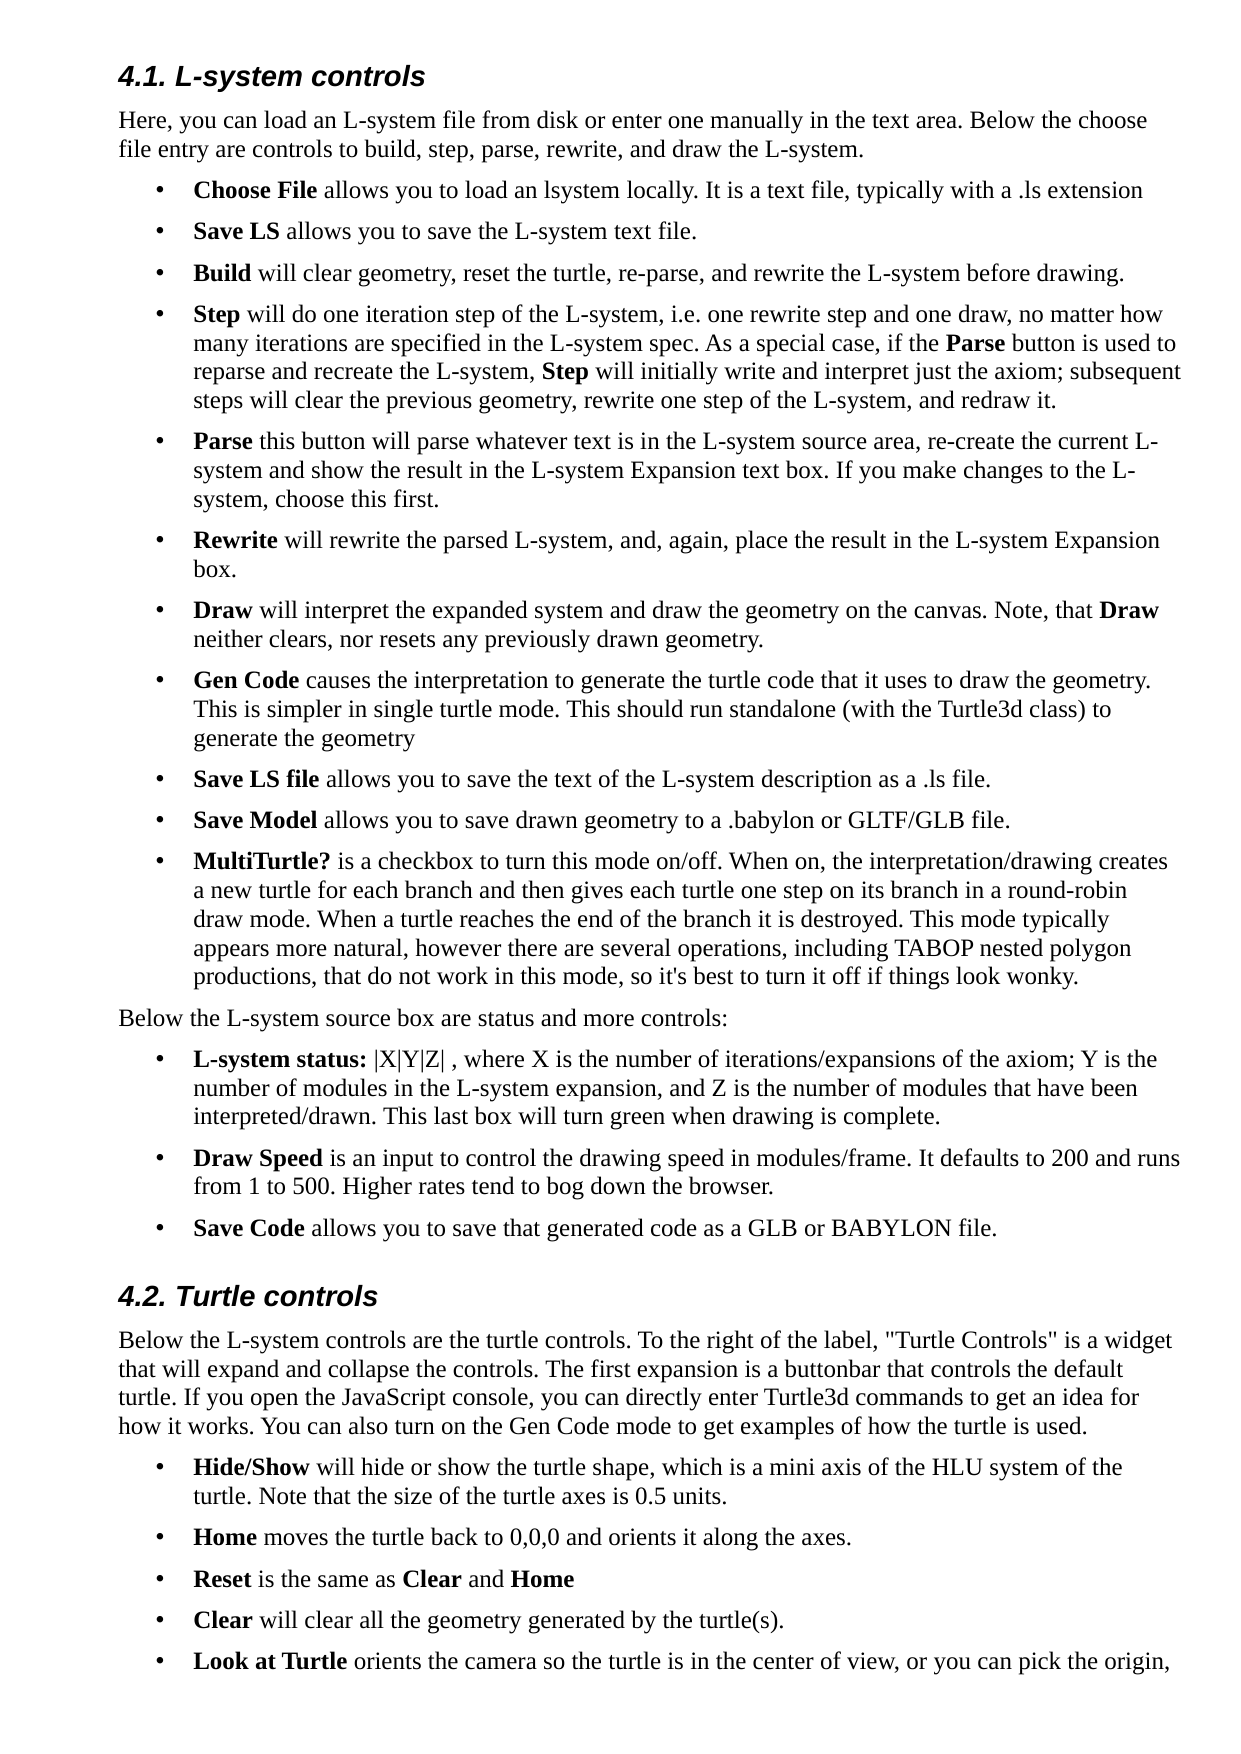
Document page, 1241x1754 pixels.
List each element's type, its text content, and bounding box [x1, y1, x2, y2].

list Hide/Show will hide or show the turtle shape, which is a mini axis of the HLU system of the turtle. Note that the size of the turtle axes is 0.5 units. [156, 1452, 1181, 1510]
text Here, you can load an L-system file from disk or enter one manually in the text area. Below the choose file entry are controls to build, step, parse, rewrite, and draw the L-system. [118, 105, 1181, 163]
subtitle L-system controls [118, 59, 1181, 93]
list Save Code allows you to save that generated code as a GLB or BABYLON file. [156, 1213, 1181, 1241]
list Save LS allows you to save the L-system text file. [156, 216, 1181, 245]
list Save LS file allows you to save the text of the L-system description as a .ls file. [156, 764, 1181, 793]
list Rewrite will rewrite the parsed L-system, and, again, place the result in the L-system Expansion box. [156, 525, 1181, 583]
list L-system status: |X|Y|Z| , where X is the number of iterations/expansions of the axiom; Y is the number of modules in the L-system expansion, and Z is the number of modules that have been interpreted/drawn. This last box will turn green when drawing is complete. [156, 1044, 1181, 1130]
list Draw will interpret the expanded system and draw the geometry on the canvas. Note, that Draw neither clears, nor resets any previously drawn geometry. [156, 595, 1181, 653]
list Parse this button will parse whatever text is in the L-system source area, re-create the current L-system and show the result in the L-system Expansion text box. If you make changes to the L-system, choose this first. [156, 426, 1181, 513]
list Step will do one iteration step of the L-system, i.e. one rewrite step and one draw, no matter how many iterations are specified in the L-system spec. As a special case, if the Parse button is used to reparse and recreate the L-system, Step will initially write and interpret just the axiom; subsequent steps will clear the previous geometry, rewrite one step of the L-system, and redraw it. [156, 299, 1181, 414]
list Look at Turtle orients the camera so the turtle is in the center of view, or you can pick the origin, [156, 1646, 1181, 1675]
text Below the L-system source box are status and more controls: [118, 1003, 1181, 1031]
list Reset is the same as Clear and Home [156, 1564, 1181, 1592]
list Gen Code causes the interpretation to generate the turtle code that it uses to draw the geometry. This is simpler in single turtle mode. This should run standalone (with the Turtle3d class) to generate the geometry [156, 665, 1181, 751]
list Home moves the turtle back to 0,0,0 and orients it along the axes. [156, 1522, 1181, 1551]
list Clear will clear all the geometry generated by the turtle(s). [156, 1605, 1181, 1634]
subtitle Turtle controls [118, 1279, 1181, 1312]
list Build will clear geometry, reset the turtle, re-parse, and rewrite the L-system before drawing. [156, 258, 1181, 286]
list Choose File allows you to load an lsystem locally. It is a text file, typically with a .ls extension [156, 175, 1181, 204]
list Save Model allows you to save drawn geometry to a .babylon or GLTF/GLB file. [156, 805, 1181, 834]
list Draw Speed is an input to control the drawing speed in modules/frame. It defaults to 200 and runs from 1 to 500. Higher rates tend to bog down the browser. [156, 1143, 1181, 1200]
text Below the L-system controls are the turtle controls. To the right of the label, "Turtle Controls" is a widget that will expand and collapse the controls. The first expansion is a buttonbar that controls the default turtle. If you open the JavaScript console, you can directly enter Turtle3d commands to get an idea for how it works. You can also turn on the Gen Code mode to get examples of how the turtle is used. [118, 1325, 1181, 1440]
list MultiTurtle? is a checkbox to turn this mode on/off. When on, the interpretation/drawing creates a new turtle for each branch and then gives each turtle one step on its branch in a round-robin draw mode. When a turtle reaches the end of the branch it is destroyed. This mode typically appears more natural, however there are several operations, including TABOP nested polygon productions, that do not work in this mode, so it's best to turn it off if things look wonky. [156, 846, 1181, 990]
